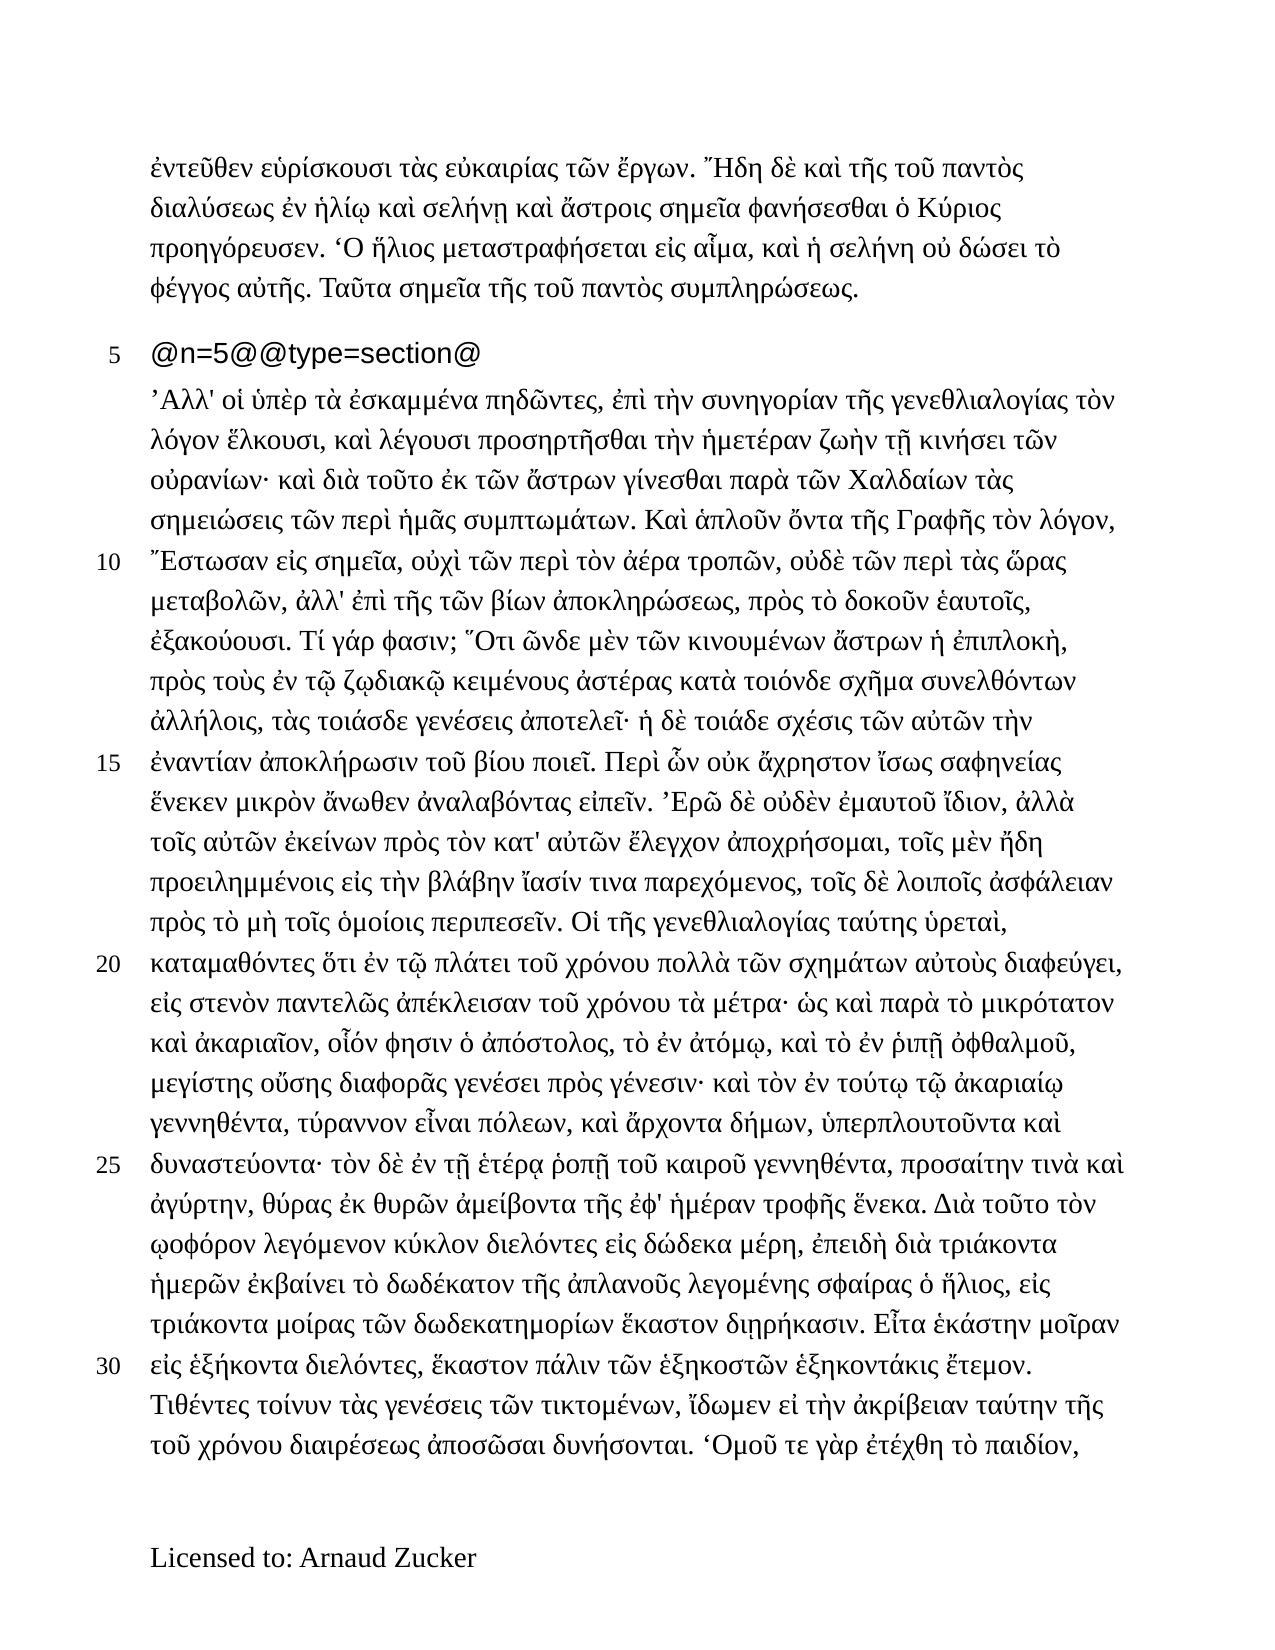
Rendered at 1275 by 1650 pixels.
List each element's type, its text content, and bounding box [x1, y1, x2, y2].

subtitle @n=5@@type=section@ [150, 336, 1125, 369]
text ἐντεῦθεν εὑρίσκουσι τὰς εὐκαιρίας τῶν ἔργων. ῎Ηδη δὲ καὶ τῆς τοῦ παντὸς διαλύσεως ἐν ἡλίῳ καὶ σελήνῃ καὶ ἄστροις σημεῖα ϕανήσεσθαι ὁ Κύριος προηγόρευσεν. ‘Ο ἥλιος μεταστραϕήσεται εἰς αἷμα, καὶ ἡ σελήνη οὐ δώσει τὸ ϕέγγος αὐτῆς. Ταῦτα σημεῖα τῆς τοῦ παντὸς συμπληρώσεως. [150, 150, 1125, 304]
text ’Αλλ' οἱ ὑπὲρ τὰ ἐσκαμμένα πηδῶντες, ἐπὶ τὴν συνηγορίαν τῆς γενεθλιαλογίας τὸν λόγον ἕλκουσι, καὶ λέγουσι προσηρτῆσθαι τὴν ἡμετέραν ζωὴν τῇ κινήσει τῶν οὐρανίων· καὶ διὰ τοῦτο ἐκ τῶν ἄστρων γίνεσθαι παρὰ τῶν Χαλδαίων τὰς σημειώσεις τῶν περὶ ἡμᾶς συμπτωμάτων. Καὶ ἁπλοῦν ὄντα τῆς Γραϕῆς τὸν λόγον, ῎Εστωσαν εἰς σημεῖα, οὐχὶ τῶν περὶ τὸν ἀέρα τροπῶν, οὐδὲ τῶν περὶ τὰς ὥρας μεταβολῶν, ἀλλ' ἐπὶ τῆς τῶν βίων ἀποκληρώσεως, πρὸς τὸ δοκοῦν ἑαυτοῖς, ἐξακούουσι. Τί γάρ ϕασιν; ῞Οτι ῶνδε μὲν τῶν κινουμένων ἄστρων ἡ ἐπιπλοκὴ, πρὸς τοὺς ἐν τῷ ζῳδιακῷ κειμένους ἀστέρας κατὰ τοιόνδε σχῆμα συνελθόντων ἀλλήλοις, τὰς τοιάσδε γενέσεις ἀποτελεῖ· ἡ δὲ τοιάδε σχέσις τῶν αὐτῶν τὴν ἐναντίαν ἀποκλήρωσιν τοῦ βίου ποιεῖ. Περὶ ὧν οὐκ ἄχρηστον ἴσως σαϕηνείας ἕνεκεν μικρὸν ἄνωθεν ἀναλαβόντας εἰπεῖν. ’Ερῶ δὲ οὐδὲν ἐμαυτοῦ ἴδιον, ἀλλὰ τοῖς αὐτῶν ἐκείνων πρὸς τὸν κατ' αὐτῶν ἔλεγχον ἀποχρήσομαι, τοῖς μὲν ἤδη προειλημμένοις εἰς τὴν βλάβην ἴασίν τινα παρεχόμενος, τοῖς δὲ λοιποῖς ἀσϕάλειαν πρὸς τὸ μὴ τοῖς ὁμοίοις περιπεσεῖν. Οἱ τῆς γενεθλιαλογίας ταύτης ὑρεταὶ, καταμαθόντες ὅτι ἐν τῷ πλάτει τοῦ χρόνου πολλὰ τῶν σχημάτων αὐτοὺς διαϕεύγει, εἰς στενὸν παντελῶς ἀπέκλεισαν τοῦ χρόνου τὰ μέτρα· ὡς καὶ παρὰ τὸ μικρότατον καὶ ἀκαριαῖον, οἷόν ϕησιν ὁ ἀπόστολος, τὸ ἐν ἀτόμῳ, καὶ τὸ ἐν ῥιπῇ ὀϕθαλμοῦ, μεγίστης οὔσης διαϕορᾶς γενέσει πρὸς γένεσιν· καὶ τὸν ἐν τούτῳ τῷ ἀκαριαίῳ γεννηθέντα, τύραννον εἶναι πόλεων, καὶ ἄρχοντα δήμων, ὑπερπλουτοῦντα καὶ δυναστεύοντα· τὸν δὲ ἐν τῇ ἑτέρᾳ ῥοπῇ τοῦ καιροῦ γεννηθέντα, προσαίτην τινὰ καὶ ἀγύρτην, θύρας ἐκ θυρῶν ἀμείβοντα τῆς ἐϕ' ἡμέραν τροϕῆς ἕνεκα. Διὰ τοῦτο τὸν ῳοϕόρον λεγόμενον κύκλον διελόντες εἰς δώδεκα μέρη, ἐπειδὴ διὰ τριάκοντα ἡμερῶν ἐκβαίνει τὸ δωδέκατον τῆς ἀπλανοῦς λεγομένης σϕαίρας ὁ ἥλιος, εἰς τριάκοντα μοίρας τῶν δωδεκατημορίων ἕκαστον διῃρήκασιν. Εἶτα ἑκάστην μοῖραν εἰς ἑξήκοντα διελόντες, ἕκαστον πάλιν τῶν ἑξηκοστῶν ἑξηκοντάκις ἔτεμον. Τιθέντες τοίνυν τὰς γενέσεις τῶν τικτομένων, ἴδωμεν εἰ τὴν ἀκρίβειαν ταύτην τῆς τοῦ χρόνου διαιρέσεως ἀποσῶσαι δυνήσονται. ‘Ομοῦ τε γὰρ ἐτέχθη τὸ παιδίον, [150, 382, 1125, 1461]
